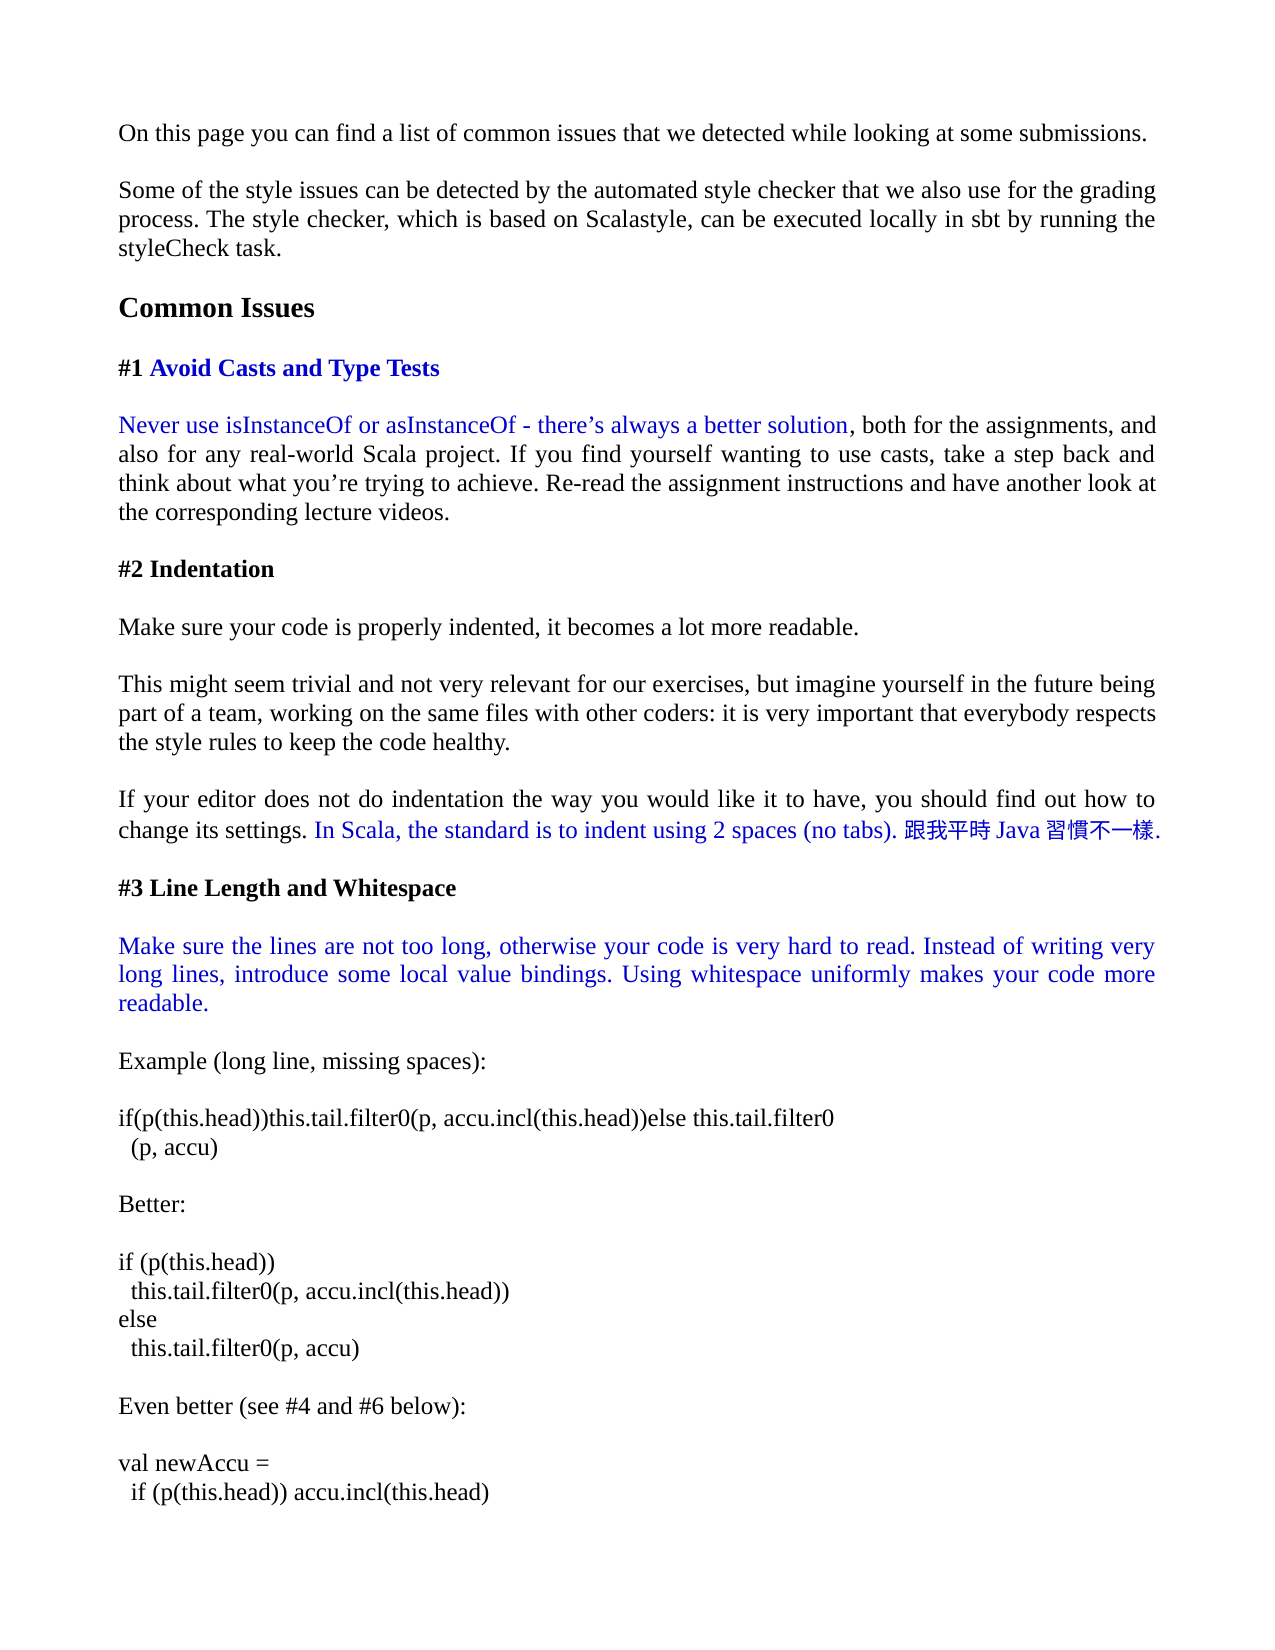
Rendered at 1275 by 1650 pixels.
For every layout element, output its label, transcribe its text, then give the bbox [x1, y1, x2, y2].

text This might seem trivial and not very relevant for our exercises, but imagine yourself in the future being part of a team, working on the same files with other coders: it is very important that everybody respects the style rules to keep the code healthy. [118, 669, 1157, 755]
text Common Issues [118, 291, 1157, 324]
text this.tail.filter0(p, accu.incl(this.head)) [118, 1276, 1157, 1304]
text Never use isInstanceOf or asInstanceOf - there’s always a better solution, both for the assignments, and also for any real-world Scala project. If you find yourself wanting to use casts, take a step back and think about what you’re trying to achieve. Re-read the assignment instructions and have another look at the corresponding lecture videos. [118, 410, 1157, 525]
text Make sure the lines are not too long, otherwise your code is very hard to read. Instead of writing very long lines, introduce some local value bindings. Using whitespace uniformly makes your code more readable. [118, 931, 1157, 1017]
text if(p(this.head))this.tail.filter0(p, accu.incl(this.head))else this.tail.filter0 [118, 1103, 1157, 1132]
text this.tail.filter0(p, accu) [118, 1333, 1157, 1362]
text #1 Avoid Casts and Type Tests [118, 353, 1157, 382]
text #3 Line Length and Whitespace [118, 873, 1157, 902]
text Better: [118, 1189, 1157, 1218]
text Make sure your code is properly indented, it becomes a lot more readable. [118, 612, 1157, 640]
text if (p(this.head)) [118, 1247, 1157, 1276]
text if (p(this.head)) accu.incl(this.head) [118, 1477, 1157, 1506]
text #2 Indentation [118, 554, 1157, 583]
text Example (long line, missing spaces): [118, 1046, 1157, 1074]
text else [118, 1304, 1157, 1333]
text Even better (see #4 and #6 below): [118, 1391, 1157, 1419]
text (p, accu) [118, 1132, 1157, 1161]
text If your editor does not do indentation the way you would like it to have, you should find out how to change its settings. In Scala, the standard is to indent using 2 spaces (no tabs). 跟我平時Java習慣不一樣. [118, 784, 1157, 844]
text val newAccu = [118, 1448, 1157, 1477]
text Some of the style issues can be detected by the automated style checker that we also use for the grading process. The style checker, which is based on Scalastyle, can be executed locally in sbt by running the styleCheck task. [118, 176, 1157, 262]
text On this page you can find a list of common issues that we detected while looking at some submissions. [118, 118, 1157, 147]
